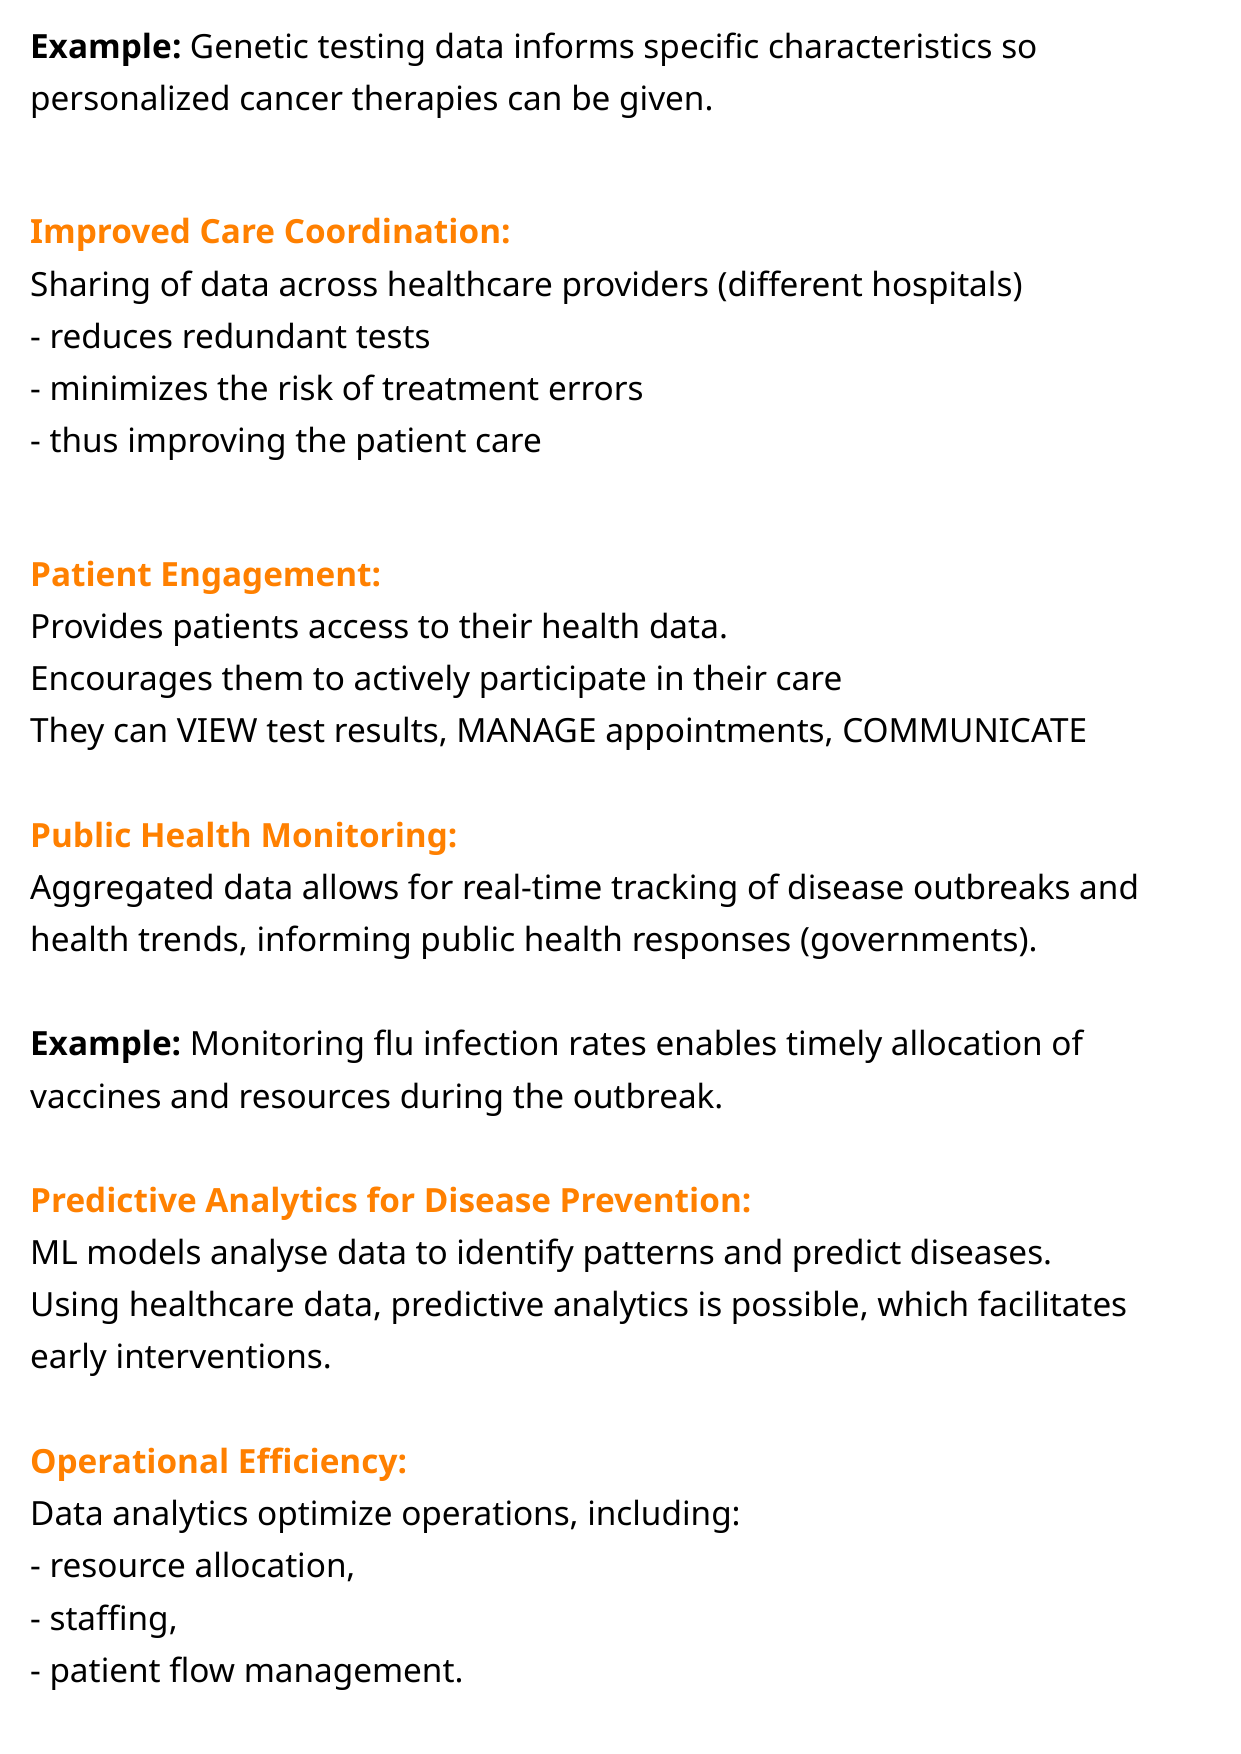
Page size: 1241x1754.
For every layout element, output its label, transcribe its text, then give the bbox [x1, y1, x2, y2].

subtitle Public Health Monitoring: [30, 811, 1211, 857]
subtitle Improved Care Coordination: Sharing of data across healthcare providers (different hospitals) - reduces redundant tests - minimizes the risk of treatment errors - thus improving the patient care [30, 208, 1211, 462]
subtitle Predictive Analytics for Disease Prevention: ML models analyse data to identify patterns and predict diseases. Using healthcare data, predictive analytics is possible, which facilitates early interventions. [30, 1177, 1211, 1379]
subtitle Aggregated data allows for real-time tracking of disease outbreaks and health trends, informing public health responses (governments). Example: Monitoring flu infection rates enables timely allocation of vaccines and resources during the outbreak. [30, 864, 1211, 1118]
subtitle Example: Genetic testing data informs specific characteristics so personalized cancer therapies can be given. [30, 22, 1211, 120]
subtitle Patient Engagement: Provides patients access to their health data. Encourages them to actively participate in their care They can VIEW test results, MANAGE appointments, COMMUNICATE [30, 551, 1211, 752]
subtitle Operational Efficiency: Data analytics optimize operations, including: - resource allocation, - staffing, - patient flow management. [30, 1386, 1211, 1692]
